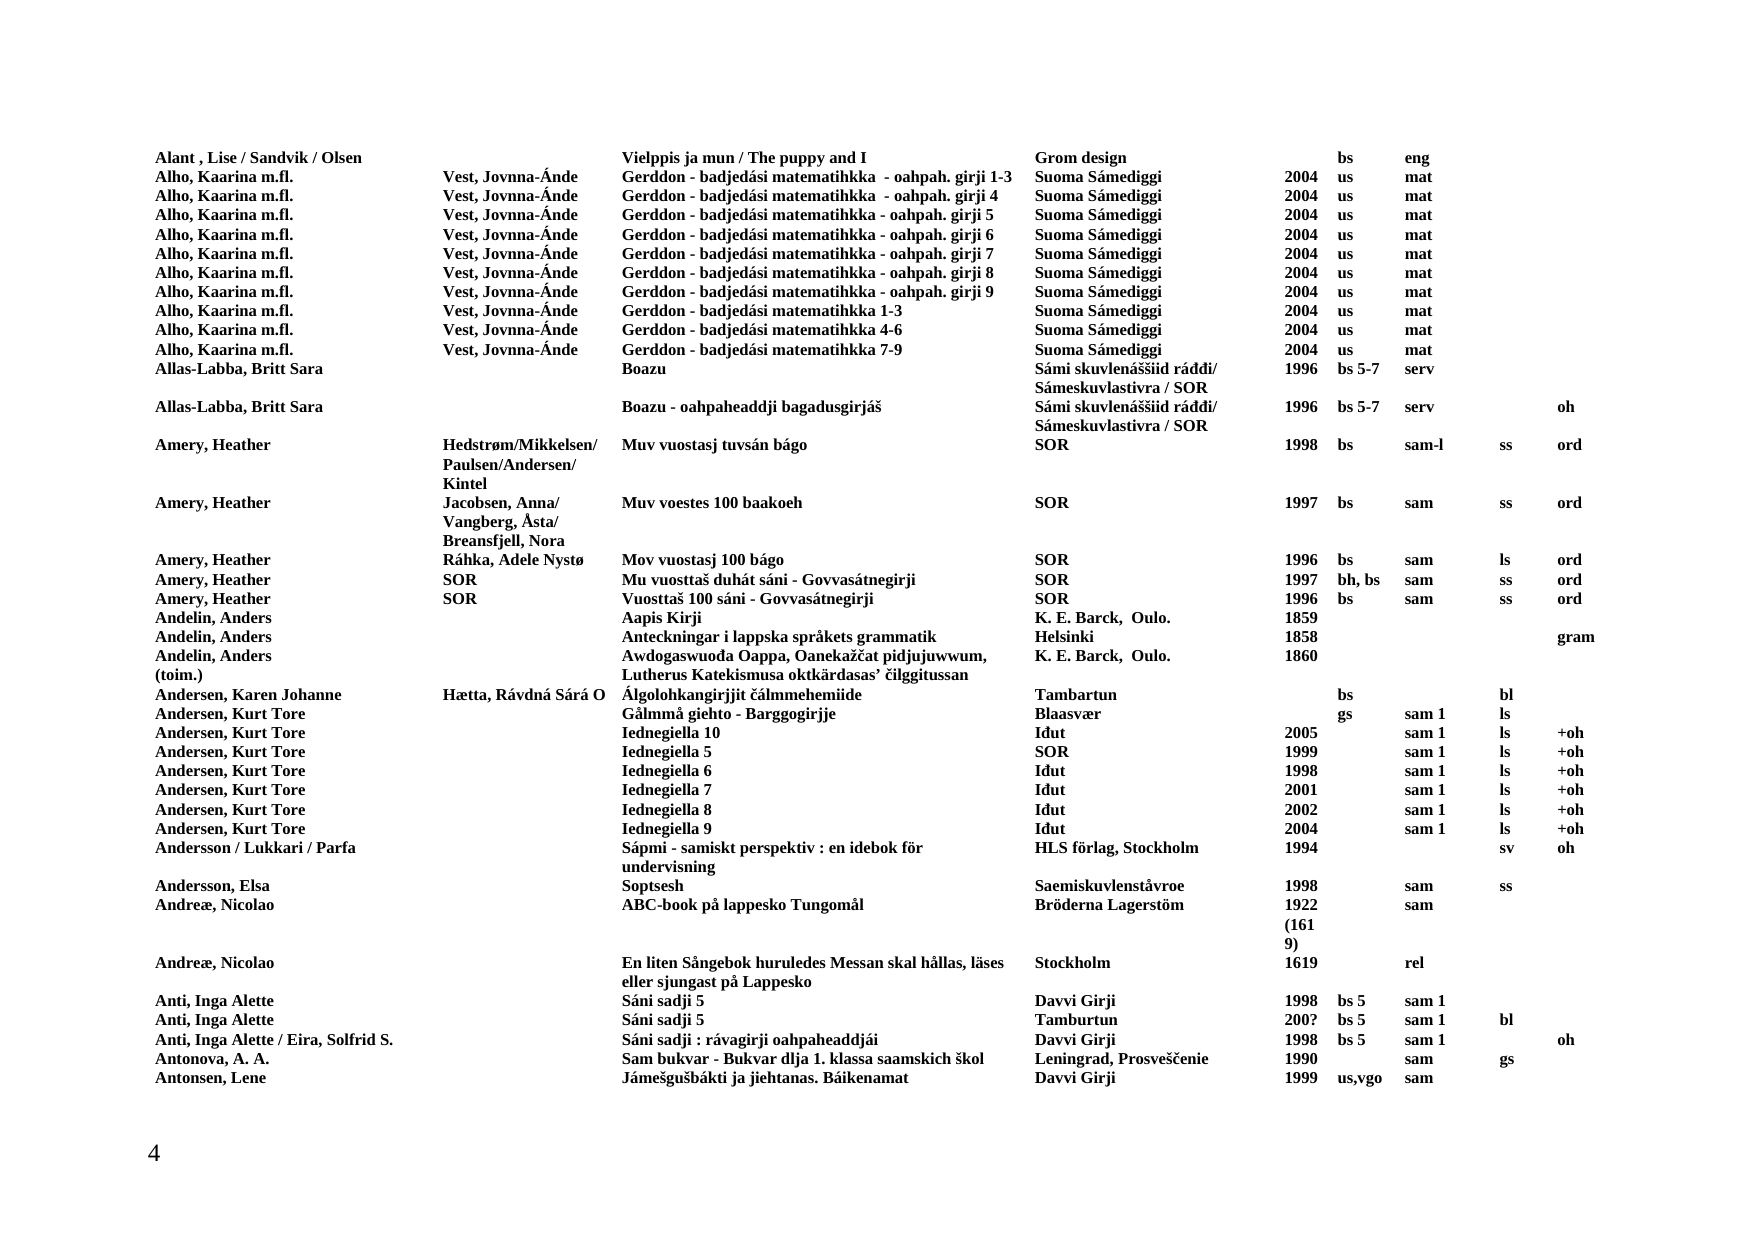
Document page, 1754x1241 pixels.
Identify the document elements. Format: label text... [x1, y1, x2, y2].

table_cell Alho, Kaarina m.fl. [148, 224, 435, 243]
table_cell bs [1330, 684, 1397, 703]
table_cell Sáni sadji 5 [614, 1010, 1027, 1029]
table_cell Andersen, Kurt Tore [148, 704, 435, 723]
table_cell mat [1397, 282, 1492, 301]
table_cell [1330, 627, 1397, 646]
table_cell Vest, Jovnna-Ánde [435, 186, 614, 205]
table_cell bl [1492, 684, 1550, 703]
table_cell +oh [1550, 780, 1654, 799]
table_cell [1492, 953, 1550, 991]
table_cell us [1330, 244, 1397, 263]
table_cell sam 1 [1397, 799, 1492, 818]
table_cell [1397, 646, 1492, 684]
table_cell [435, 723, 614, 742]
table_cell [1492, 397, 1550, 435]
table_cell [1550, 1068, 1654, 1087]
table_cell gram [1550, 627, 1654, 646]
table_cell [435, 838, 614, 876]
table_cell 2004 [1277, 819, 1330, 838]
table_cell Iednegiella 10 [614, 723, 1027, 742]
table_cell bs 5 [1330, 1010, 1397, 1029]
table_cell Sáni sadji 5 [614, 991, 1027, 1010]
table_cell ord [1550, 435, 1654, 493]
table_cell [1492, 224, 1550, 243]
table_cell Iednegiella 8 [614, 799, 1027, 818]
table_cell Gerddon - badjedási matematihkka 7-9 [614, 339, 1027, 358]
table_cell [1492, 205, 1550, 224]
table_cell [435, 876, 614, 895]
table_cell Álgolohkangirjjit čálmmehemiide [614, 684, 1027, 703]
table_cell [1550, 608, 1654, 627]
table_cell ABC-book på lappesko Tungomål [614, 895, 1027, 953]
table_cell sam 1 [1397, 991, 1492, 1010]
table_cell +oh [1550, 742, 1654, 761]
table_cell Tambartun [1027, 684, 1277, 703]
table_cell 2004 [1277, 339, 1330, 358]
table_cell +oh [1550, 799, 1654, 818]
table_cell [435, 991, 614, 1010]
table_cell 2004 [1277, 186, 1330, 205]
table_cell Suoma Sámediggi [1027, 320, 1277, 339]
table_cell mat [1397, 244, 1492, 263]
table_cell Ráhka, Adele Nystø [435, 550, 614, 569]
table_cell 1997 [1277, 493, 1330, 550]
table_cell Allas-Labba, Britt Sara [148, 397, 435, 435]
table_cell [435, 895, 614, 953]
table_cell Hætta, Rávdná Sárá O [435, 684, 614, 703]
table_cell [435, 799, 614, 818]
table_cell [1330, 742, 1397, 761]
table_cell ls [1492, 742, 1550, 761]
table_cell [1492, 895, 1550, 953]
table_cell bs [1330, 589, 1397, 608]
table_cell 1922 (1619) [1277, 895, 1330, 953]
table_cell 1998 [1277, 761, 1330, 780]
table_cell Iednegiella 5 [614, 742, 1027, 761]
table_cell Iednegiella 7 [614, 780, 1027, 799]
table_cell ls [1492, 780, 1550, 799]
table_cell Sam bukvar - Bukvar dlja 1. klassa saamskich škol [614, 1049, 1027, 1068]
table_cell Iđut [1027, 761, 1277, 780]
table_cell Gerddon - badjedási matematihkka - oahpah. girji 4 [614, 186, 1027, 205]
table_cell mat [1397, 263, 1492, 282]
table_cell Allas-Labba, Britt Sara [148, 359, 435, 397]
table_cell Sámi skuvlenáššiid ráđđi/ Sámeskuvlastivra / SOR [1027, 359, 1277, 397]
table_cell bs 5 [1330, 991, 1397, 1010]
table_cell SOR [1027, 742, 1277, 761]
table_cell [1550, 704, 1654, 723]
table_cell us [1330, 339, 1397, 358]
table_cell Vest, Jovnna-Ánde [435, 320, 614, 339]
table_cell sam 1 [1397, 819, 1492, 838]
table_cell [1492, 359, 1550, 397]
table_cell oh [1550, 838, 1654, 876]
table_cell Alho, Kaarina m.fl. [148, 244, 435, 263]
table_cell Andersen, Karen Johanne [148, 684, 435, 703]
table_cell Amery, Heather [148, 550, 435, 569]
table_cell ss [1492, 589, 1550, 608]
table_cell SOR [1027, 550, 1277, 569]
table_cell ord [1550, 550, 1654, 569]
table_cell Andreæ, Nicolao [148, 895, 435, 953]
table_cell [1550, 205, 1654, 224]
table_cell Gerddon - badjedási matematihkka - oahpah. girji 7 [614, 244, 1027, 263]
table_cell [1492, 186, 1550, 205]
table_cell Antonsen, Lene [148, 1068, 435, 1087]
table_cell rel [1397, 953, 1492, 991]
table_cell [1492, 627, 1550, 646]
table_cell 1997 [1277, 569, 1330, 588]
table_cell Amery, Heather [148, 435, 435, 493]
table_cell [1330, 1049, 1397, 1068]
table_cell [435, 780, 614, 799]
table_cell [1330, 876, 1397, 895]
table_cell mat [1397, 320, 1492, 339]
table_cell +oh [1550, 819, 1654, 838]
table_cell [435, 704, 614, 723]
table_cell [1330, 608, 1397, 627]
table_cell Vest, Jovnna-Ánde [435, 224, 614, 243]
table_cell 1999 [1277, 1068, 1330, 1087]
table_cell 1998 [1277, 1029, 1330, 1048]
table_cell us [1330, 301, 1397, 320]
table_cell bh, bs [1330, 569, 1397, 588]
table_cell Davvi Girji [1027, 1068, 1277, 1087]
table_cell [1550, 224, 1654, 243]
table_cell 1990 [1277, 1049, 1330, 1068]
table_cell [1330, 723, 1397, 742]
table_cell Andreæ, Nicolao [148, 953, 435, 991]
table_cell Alant , Lise / Sandvik / Olsen [148, 148, 435, 167]
table_cell Boazu - oahpaheaddji bagadusgirjáš [614, 397, 1027, 435]
table_cell 200? [1277, 1010, 1330, 1029]
table_cell 2004 [1277, 224, 1330, 243]
table_cell Jámešgušbákti ja jiehtanas. Báikenamat [614, 1068, 1027, 1087]
table_cell ls [1492, 799, 1550, 818]
table_cell ss [1492, 569, 1550, 588]
table_cell Amery, Heather [148, 569, 435, 588]
table_cell Suoma Sámediggi [1027, 186, 1277, 205]
table_cell Suoma Sámediggi [1027, 339, 1277, 358]
table_cell 2004 [1277, 301, 1330, 320]
table_cell SOR [435, 589, 614, 608]
table_cell Iđut [1027, 780, 1277, 799]
table_cell [1330, 819, 1397, 838]
table_cell 1998 [1277, 435, 1330, 493]
table_cell sam 1 [1397, 723, 1492, 742]
table_cell Gerddon - badjedási matematihkka - oahpah. girji 9 [614, 282, 1027, 301]
table_cell [1550, 339, 1654, 358]
table_cell Andersen, Kurt Tore [148, 780, 435, 799]
table_cell us [1330, 282, 1397, 301]
table_cell mat [1397, 186, 1492, 205]
table_cell sam 1 [1397, 780, 1492, 799]
table_cell 1860 [1277, 646, 1330, 684]
table_cell ss [1492, 435, 1550, 493]
table_cell Gerddon - badjedási matematihkka - oahpah. girji 8 [614, 263, 1027, 282]
table_cell Alho, Kaarina m.fl. [148, 282, 435, 301]
table_cell Vest, Jovnna-Ánde [435, 167, 614, 186]
table_cell Andersen, Kurt Tore [148, 799, 435, 818]
table_cell 2004 [1277, 320, 1330, 339]
table_cell bs [1330, 493, 1397, 550]
table_cell Grom design [1027, 148, 1277, 167]
table_cell [1550, 167, 1654, 186]
table_cell Iđut [1027, 723, 1277, 742]
table_cell Soptsesh [614, 876, 1027, 895]
table_cell [435, 608, 614, 627]
table_cell [1330, 780, 1397, 799]
table_cell ls [1492, 819, 1550, 838]
table_cell sam [1397, 1068, 1492, 1087]
table_cell Amery, Heather [148, 589, 435, 608]
table_cell Alho, Kaarina m.fl. [148, 205, 435, 224]
table_cell [435, 148, 614, 167]
table_cell 2004 [1277, 167, 1330, 186]
table_cell 2004 [1277, 244, 1330, 263]
table_cell Iđut [1027, 799, 1277, 818]
table_cell Suoma Sámediggi [1027, 205, 1277, 224]
table_cell [1550, 148, 1654, 167]
table_cell Andersen, Kurt Tore [148, 742, 435, 761]
table_cell [1550, 1049, 1654, 1068]
table_cell Alho, Kaarina m.fl. [148, 263, 435, 282]
table_cell [1550, 953, 1654, 991]
table_cell HLS förlag, Stockholm [1027, 838, 1277, 876]
table_cell Mu vuosttaš duhát sáni - Govvasátnegirji [614, 569, 1027, 588]
table_cell Iednegiella 6 [614, 761, 1027, 780]
table_cell ord [1550, 493, 1654, 550]
table_cell Iđut [1027, 819, 1277, 838]
table_cell [1492, 301, 1550, 320]
table_cell [1550, 282, 1654, 301]
table_cell [1550, 1010, 1654, 1029]
table_cell Muv voestes 100 baakoeh [614, 493, 1027, 550]
table_cell gs [1330, 704, 1397, 723]
table_cell SOR [1027, 569, 1277, 588]
table_cell ord [1550, 589, 1654, 608]
table_cell 1859 [1277, 608, 1330, 627]
table_cell [1397, 627, 1492, 646]
table_cell ls [1492, 723, 1550, 742]
table_cell Sáni sadji : rávagirji oahpaheaddjái [614, 1029, 1027, 1048]
table_cell [435, 953, 614, 991]
table_cell 2002 [1277, 799, 1330, 818]
table_cell [1397, 838, 1492, 876]
table_cell Vest, Jovnna-Ánde [435, 244, 614, 263]
table_cell Andelin, Anders [148, 627, 435, 646]
table_cell En liten Sångebok huruledes Messan skal hållas, läses eller sjungast på Lappesko [614, 953, 1027, 991]
table_cell Davvi Girji [1027, 1029, 1277, 1048]
table_cell Andersson, Elsa [148, 876, 435, 895]
table_cell SOR [1027, 493, 1277, 550]
table_cell Anteckningar i lappska språkets grammatik [614, 627, 1027, 646]
table_cell [1550, 186, 1654, 205]
table_cell bs 5-7 [1330, 397, 1397, 435]
table_cell Anti, Inga Alette / Eira, Solfrid S. [148, 1029, 435, 1048]
table_cell sam 1 [1397, 1010, 1492, 1029]
table_cell Mov vuostasj 100 bágo [614, 550, 1027, 569]
table_cell sv [1492, 838, 1550, 876]
table_cell mat [1397, 301, 1492, 320]
table_cell sam 1 [1397, 761, 1492, 780]
table_cell Andelin, Anders [148, 608, 435, 627]
table_cell [1550, 359, 1654, 397]
table_cell [1492, 320, 1550, 339]
table_cell [435, 397, 614, 435]
table_cell [1330, 895, 1397, 953]
table_cell [1492, 167, 1550, 186]
table_cell us [1330, 320, 1397, 339]
table_cell [1277, 704, 1330, 723]
table_cell us [1330, 224, 1397, 243]
table_cell Iednegiella 9 [614, 819, 1027, 838]
table_cell [1550, 244, 1654, 263]
table_cell Bröderna Lagerstöm [1027, 895, 1277, 953]
table_cell Andersen, Kurt Tore [148, 819, 435, 838]
table_cell [1492, 148, 1550, 167]
table_cell Andelin, Anders (toim.) [148, 646, 435, 684]
table_cell ls [1492, 704, 1550, 723]
table_cell serv [1397, 359, 1492, 397]
table_cell [435, 819, 614, 838]
table_cell SOR [1027, 435, 1277, 493]
table_cell sam 1 [1397, 1029, 1492, 1048]
table_cell [1550, 876, 1654, 895]
table_cell K. E. Barck, Oulo. [1027, 608, 1277, 627]
table_cell [1330, 953, 1397, 991]
table_cell 1998 [1277, 991, 1330, 1010]
table_cell [435, 742, 614, 761]
table_cell bs 5 [1330, 1029, 1397, 1048]
table_cell [1550, 301, 1654, 320]
table_cell Aapis Kirji [614, 608, 1027, 627]
table_cell 1994 [1277, 838, 1330, 876]
table_cell Andersen, Kurt Tore [148, 761, 435, 780]
table_cell sam [1397, 550, 1492, 569]
table_cell us [1330, 205, 1397, 224]
table_cell us [1330, 186, 1397, 205]
table_cell Saemiskuvlenståvroe [1027, 876, 1277, 895]
table_cell SOR [1027, 589, 1277, 608]
table_cell oh [1550, 397, 1654, 435]
table_cell [1492, 646, 1550, 684]
table_cell bs [1330, 550, 1397, 569]
table_cell bl [1492, 1010, 1550, 1029]
table_cell oh [1550, 1029, 1654, 1048]
table_cell Gerddon - badjedási matematihkka - oahpah. girji 5 [614, 205, 1027, 224]
table_cell Sámi skuvlenáššiid ráđđi/ Sámeskuvlastivra / SOR [1027, 397, 1277, 435]
table_cell SOR [435, 569, 614, 588]
table_cell Andersen, Kurt Tore [148, 723, 435, 742]
table_cell Gerddon - badjedási matematihkka - oahpah. girji 1-3 [614, 167, 1027, 186]
table_cell [435, 1029, 614, 1048]
table_cell 1996 [1277, 589, 1330, 608]
table_cell Hedstrøm/Mikkelsen/ Paulsen/Andersen/ Kintel [435, 435, 614, 493]
table_cell 1996 [1277, 397, 1330, 435]
table_cell Alho, Kaarina m.fl. [148, 339, 435, 358]
table_cell sam [1397, 1049, 1492, 1068]
table_cell Vest, Jovnna-Ánde [435, 205, 614, 224]
table_cell Suoma Sámediggi [1027, 301, 1277, 320]
table_cell mat [1397, 167, 1492, 186]
table_cell [1550, 320, 1654, 339]
table_cell [1492, 263, 1550, 282]
table_cell Alho, Kaarina m.fl. [148, 186, 435, 205]
table_cell Gerddon - badjedási matematihkka - oahpah. girji 6 [614, 224, 1027, 243]
table_cell Helsinki [1027, 627, 1277, 646]
table_cell Anti, Inga Alette [148, 991, 435, 1010]
table_cell 1999 [1277, 742, 1330, 761]
table_cell 2004 [1277, 205, 1330, 224]
table_cell ss [1492, 876, 1550, 895]
table_cell Gålmmå giehto - Barggogirjje [614, 704, 1027, 723]
table_cell Suoma Sámediggi [1027, 167, 1277, 186]
table_cell +oh [1550, 761, 1654, 780]
table_cell Davvi Girji [1027, 991, 1277, 1010]
table_cell [435, 1010, 614, 1029]
table_cell [1550, 991, 1654, 1010]
table_cell Awdogaswuođa Oappa, Oanekažčat pidjujuwwum, Lutherus Katekismusa oktkärdasas’ čilggitussan [614, 646, 1027, 684]
table_cell sam 1 [1397, 704, 1492, 723]
table_cell Muv vuostasj tuvsán bágo [614, 435, 1027, 493]
table_cell [1550, 646, 1654, 684]
table_cell ls [1492, 761, 1550, 780]
table_cell Jacobsen, Anna/ Vangberg, Åsta/ Breansfjell, Nora [435, 493, 614, 550]
table_cell Vuosttaš 100 sáni - Govvasátnegirji [614, 589, 1027, 608]
table_cell us,vgo [1330, 1068, 1397, 1087]
table_cell [1492, 244, 1550, 263]
table_cell 1998 [1277, 876, 1330, 895]
table_cell [435, 1068, 614, 1087]
table_cell 1619 [1277, 953, 1330, 991]
table_cell [1397, 608, 1492, 627]
table_cell Andersson / Lukkari / Parfa [148, 838, 435, 876]
table_cell Tamburtun [1027, 1010, 1277, 1029]
table_cell [1492, 608, 1550, 627]
table_cell Leningrad, Prosveščenie [1027, 1049, 1277, 1068]
table_cell Alho, Kaarina m.fl. [148, 320, 435, 339]
table_cell Blaasvær [1027, 704, 1277, 723]
table_cell us [1330, 263, 1397, 282]
table_cell 2004 [1277, 263, 1330, 282]
table_cell [435, 359, 614, 397]
table_cell 2005 [1277, 723, 1330, 742]
table_cell [1492, 1029, 1550, 1048]
table_cell Gerddon - badjedási matematihkka 1-3 [614, 301, 1027, 320]
table_cell sam [1397, 589, 1492, 608]
table_cell sam [1397, 876, 1492, 895]
table_cell Alho, Kaarina m.fl. [148, 301, 435, 320]
table_cell Vest, Jovnna-Ánde [435, 282, 614, 301]
table_cell [1277, 684, 1330, 703]
table_cell [1550, 895, 1654, 953]
table_cell 1858 [1277, 627, 1330, 646]
table_cell [435, 627, 614, 646]
table_cell 2004 [1277, 282, 1330, 301]
table_cell sam 1 [1397, 742, 1492, 761]
table_cell [1492, 282, 1550, 301]
table_cell K. E. Barck, Oulo. [1027, 646, 1277, 684]
table_cell bs [1330, 148, 1397, 167]
table_cell [435, 761, 614, 780]
table_cell Alho, Kaarina m.fl. [148, 167, 435, 186]
table_cell Suoma Sámediggi [1027, 282, 1277, 301]
table_cell Boazu [614, 359, 1027, 397]
table_cell [1330, 761, 1397, 780]
table_cell Suoma Sámediggi [1027, 224, 1277, 243]
table_cell ls [1492, 550, 1550, 569]
table_cell sam [1397, 569, 1492, 588]
table_cell 2001 [1277, 780, 1330, 799]
table_cell [435, 1049, 614, 1068]
table_cell 1996 [1277, 359, 1330, 397]
table_cell [1550, 684, 1654, 703]
table_cell [1492, 991, 1550, 1010]
table_cell Vest, Jovnna-Ánde [435, 301, 614, 320]
table_cell [1330, 799, 1397, 818]
table_cell [1330, 838, 1397, 876]
table_cell +oh [1550, 723, 1654, 742]
table_cell Vest, Jovnna-Ánde [435, 339, 614, 358]
table_cell Stockholm [1027, 953, 1277, 991]
table_cell Suoma Sámediggi [1027, 244, 1277, 263]
table_cell Antonova, A. A. [148, 1049, 435, 1068]
table_cell gs [1492, 1049, 1550, 1068]
table_cell serv [1397, 397, 1492, 435]
table_cell us [1330, 167, 1397, 186]
table_cell [1277, 148, 1330, 167]
table_cell ss [1492, 493, 1550, 550]
table_cell [1550, 263, 1654, 282]
table_cell 1996 [1277, 550, 1330, 569]
table_cell [1492, 1068, 1550, 1087]
table_cell [1397, 684, 1492, 703]
table_cell ord [1550, 569, 1654, 588]
table_cell Amery, Heather [148, 493, 435, 550]
table_cell [435, 646, 614, 684]
table_cell Sápmi - samiskt perspektiv : en idebok för undervisning [614, 838, 1027, 876]
table_cell [1492, 339, 1550, 358]
table_cell mat [1397, 205, 1492, 224]
table_cell [1330, 646, 1397, 684]
table_cell Vest, Jovnna-Ánde [435, 263, 614, 282]
table_cell mat [1397, 339, 1492, 358]
table_cell Suoma Sámediggi [1027, 263, 1277, 282]
table_cell sam [1397, 895, 1492, 953]
table_cell Vielppis ja mun / The puppy and I [614, 148, 1027, 167]
table_cell eng [1397, 148, 1492, 167]
table_cell sam [1397, 493, 1492, 550]
table_cell sam-l [1397, 435, 1492, 493]
table_cell Anti, Inga Alette [148, 1010, 435, 1029]
table_cell bs [1330, 435, 1397, 493]
table_cell bs 5-7 [1330, 359, 1397, 397]
table_cell mat [1397, 224, 1492, 243]
table_cell Gerddon - badjedási matematihkka 4-6 [614, 320, 1027, 339]
